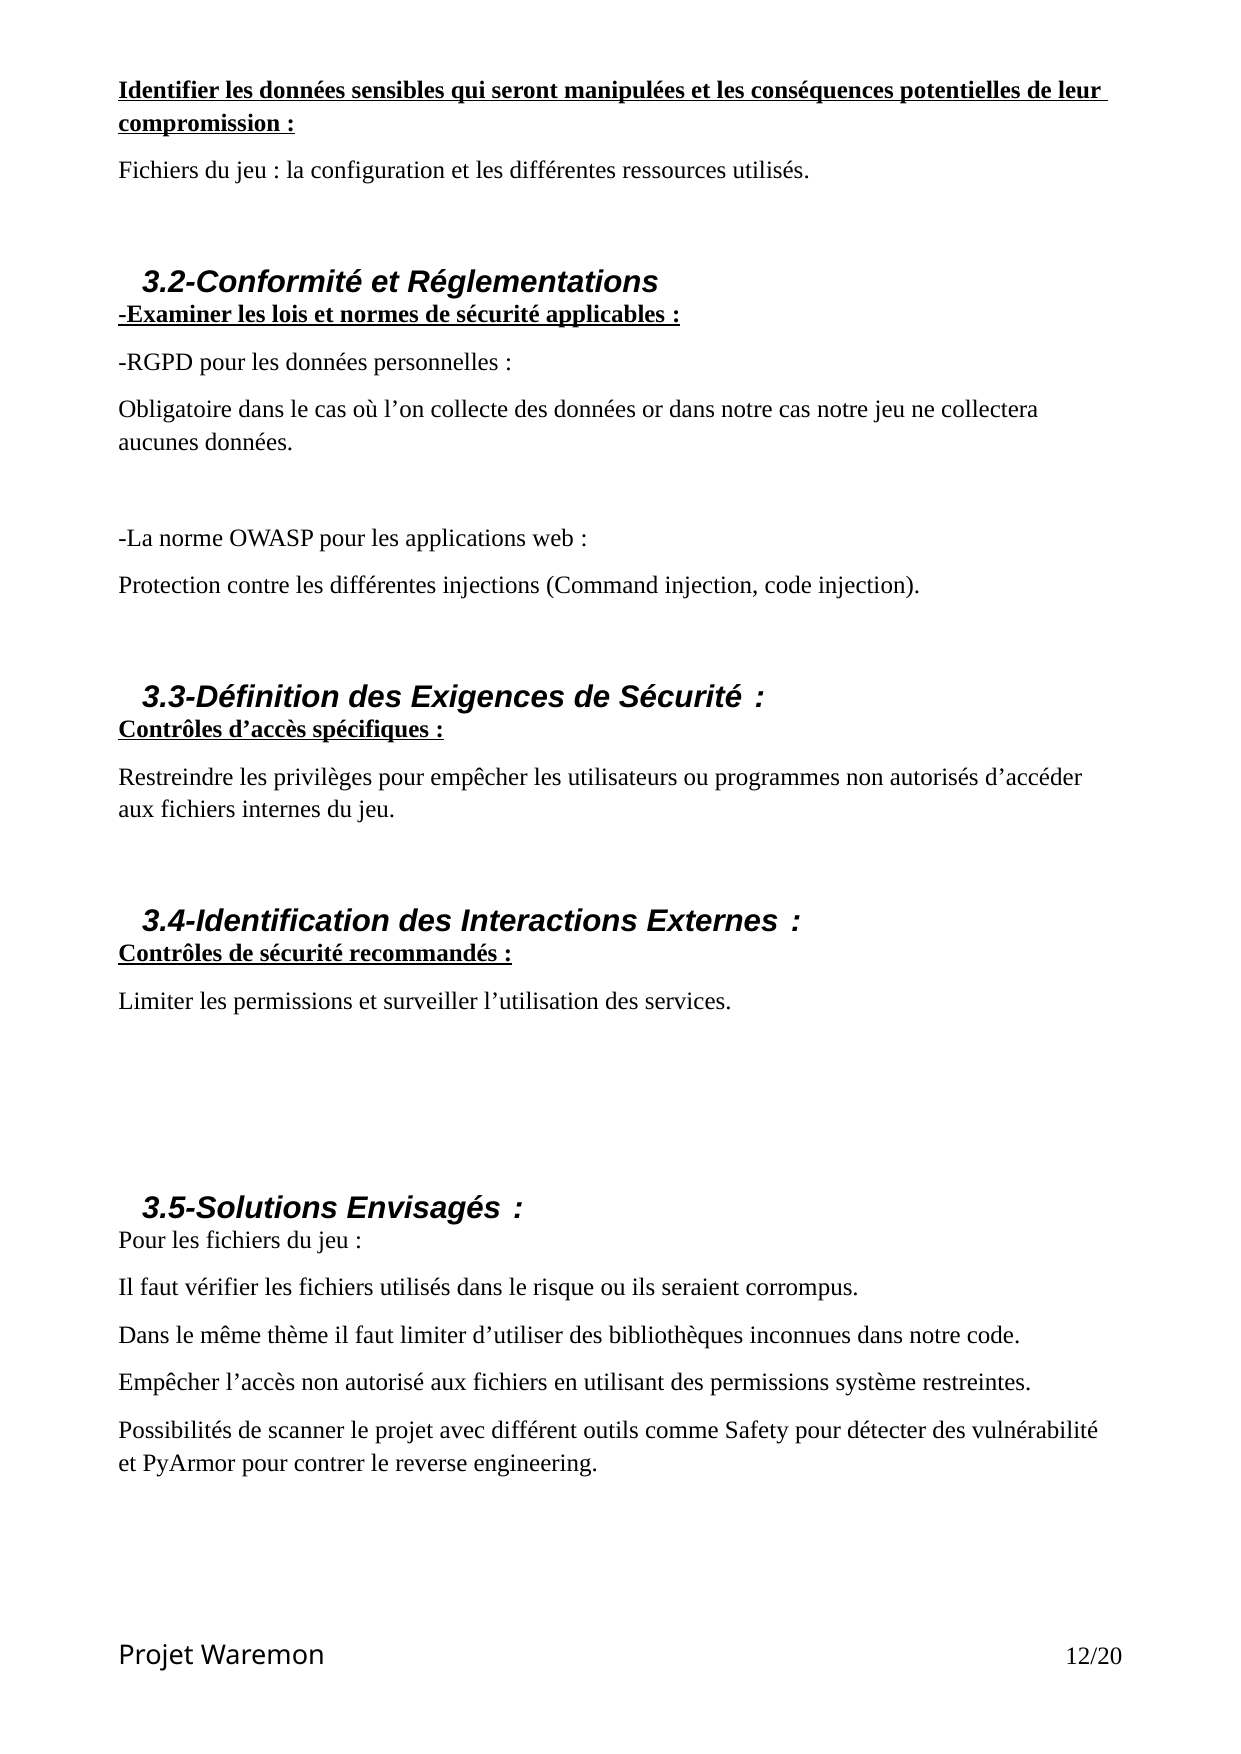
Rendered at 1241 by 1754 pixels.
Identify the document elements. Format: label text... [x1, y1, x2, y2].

text -La norme OWASP pour les applications web : [118, 523, 1122, 551]
text -Examiner les lois et normes de sécurité applicables : [118, 299, 1122, 328]
subtitle 3.5-Solutions Envisagés : [142, 1189, 1122, 1225]
text Contrôles de sécurité recommandés : [118, 938, 1122, 967]
text Protection contre les différentes injections (Command injection, code injection). [118, 570, 1122, 599]
text Obligatoire dans le cas où l’on collecte des données or dans notre cas notre jeu ne collectera aucunes données. [118, 394, 1122, 456]
subtitle 3.4-Identification des Interactions Externes : [142, 902, 1122, 938]
text Restreindre les privilèges pour empêcher les utilisateurs ou programmes non autorisés d’accéder aux fichiers internes du jeu. [118, 762, 1122, 823]
text Empêcher l’accès non autorisé aux fichiers en utilisant des permissions système restreintes. [118, 1367, 1122, 1396]
text Limiter les permissions et surveiller l’utilisation des services. [118, 986, 1122, 1014]
text Dans le même thème il faut limiter d’utiliser des bibliothèques inconnues dans notre code. [118, 1320, 1122, 1349]
text Contrôles d’accès spécifiques : [118, 714, 1122, 743]
text Fichiers du jeu : la configuration et les différentes ressources utilisés. [118, 156, 1122, 184]
text Pour les fichiers du jeu : [118, 1225, 1122, 1253]
text Il faut vérifier les fichiers utilisés dans le risque ou ils seraient corrompus. [118, 1272, 1122, 1301]
subtitle 3.3-Définition des Exigences de Sécurité : [142, 678, 1122, 714]
text Possibilités de scanner le projet avec différent outils comme Safety pour détecter des vulnérabilité et PyArmor pour contrer le reverse engineering. [118, 1415, 1122, 1477]
subtitle 3.2-Conformité et Réglementations [142, 263, 1122, 299]
text -RGPD pour les données personnelles : [118, 347, 1122, 376]
text Identifier les données sensibles qui seront manipulées et les conséquences potentielles de leur compromission : [118, 75, 1122, 137]
